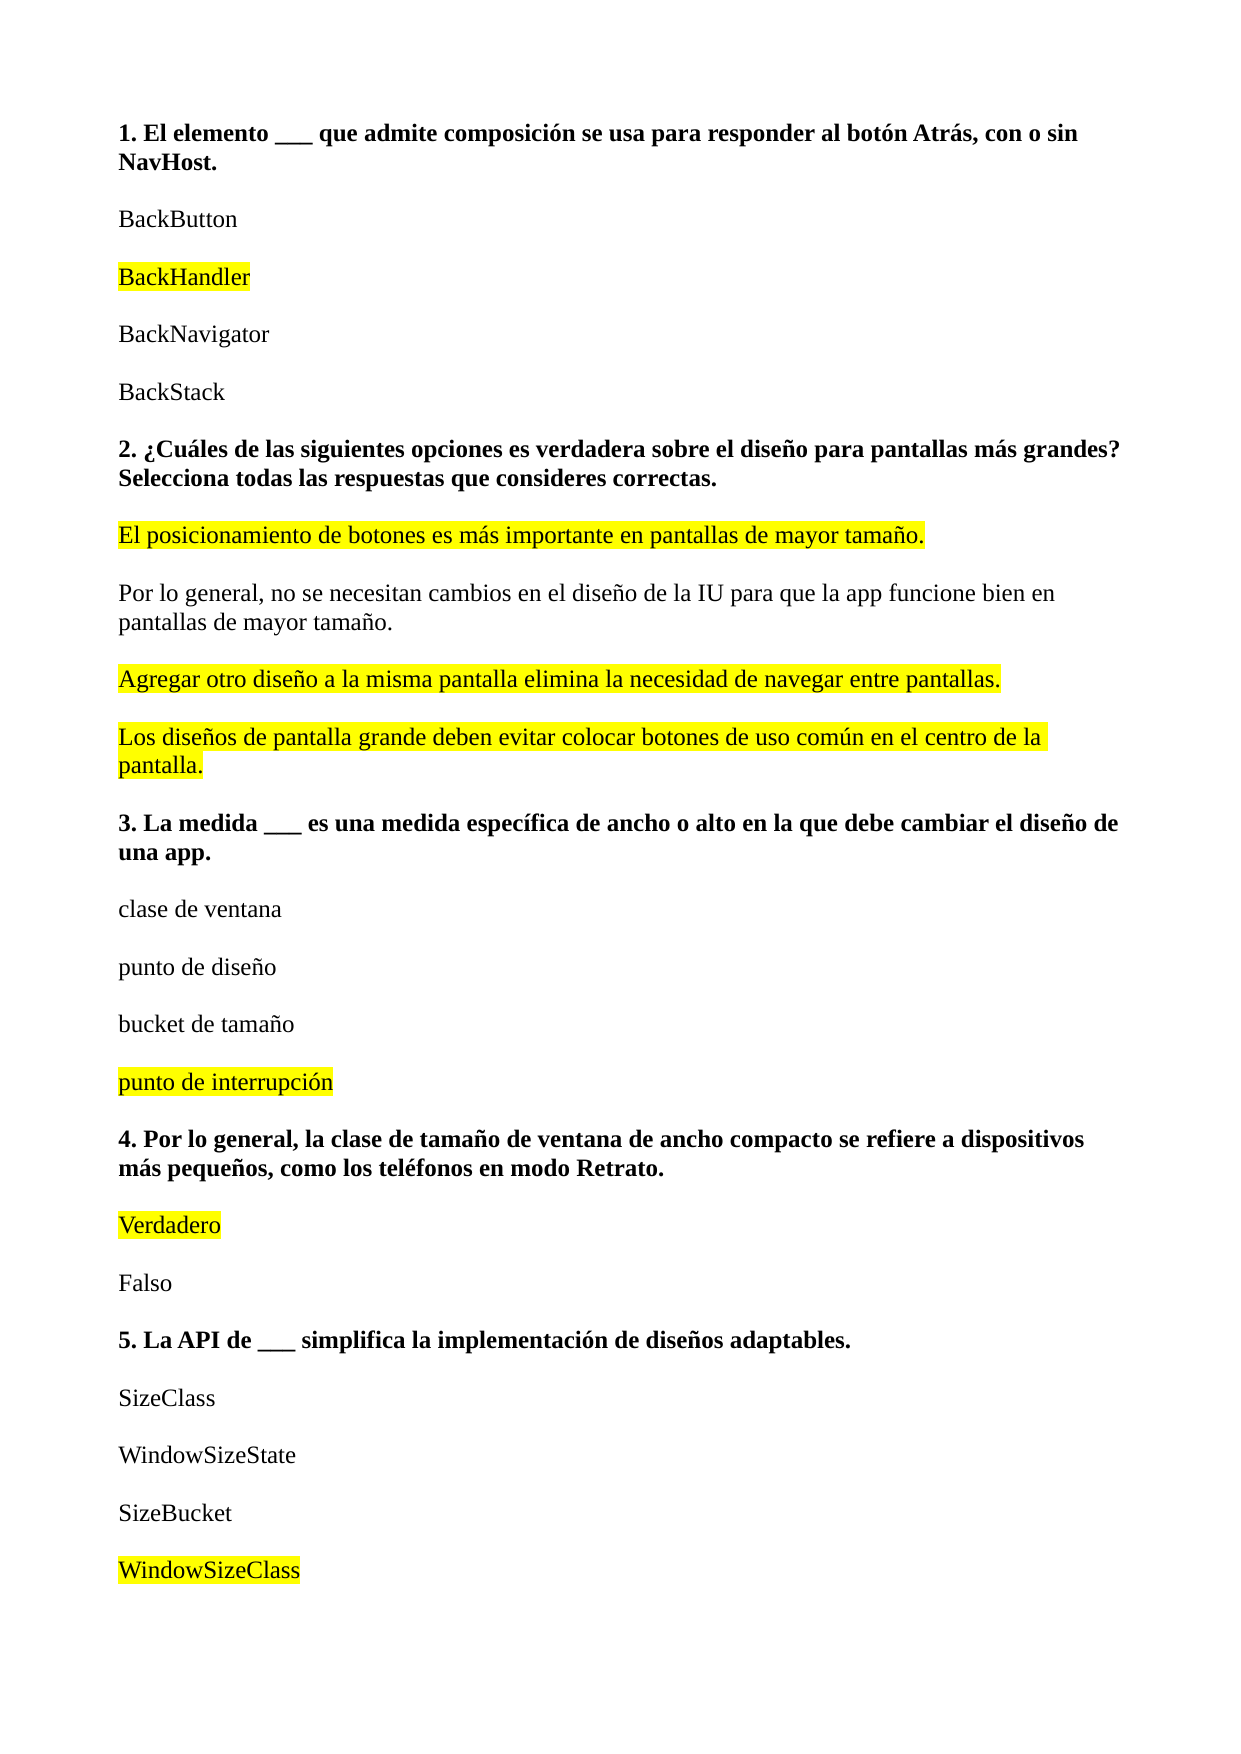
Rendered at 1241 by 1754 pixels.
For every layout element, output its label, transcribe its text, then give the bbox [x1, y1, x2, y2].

text Por lo general, no se necesitan cambios en el diseño de la IU para que la app funcione bien en pantallas de mayor tamaño. [118, 578, 1122, 636]
text Selecciona todas las respuestas que consideres correctas. [118, 463, 1122, 492]
text BackButton [118, 204, 1122, 233]
text 2. ¿Cuáles de las siguientes opciones es verdadera sobre el diseño para pantallas más grandes? [118, 434, 1122, 463]
text Falso [118, 1268, 1122, 1297]
text Agregar otro diseño a la misma pantalla elimina la necesidad de navegar entre pantallas. [118, 664, 1122, 693]
text SizeClass [118, 1383, 1122, 1412]
text BackHandler [118, 262, 1122, 291]
text clase de ventana [118, 894, 1122, 923]
text punto de interrupción [118, 1067, 1122, 1096]
text 3. La medida ___ es una medida específica de ancho o alto en la que debe cambiar el diseño de una app. [118, 808, 1122, 866]
text bucket de tamaño [118, 1009, 1122, 1038]
text El posicionamiento de botones es más importante en pantallas de mayor tamaño. [118, 521, 1122, 549]
text BackNavigator [118, 319, 1122, 348]
text WindowSizeClass [118, 1556, 1122, 1584]
text 4. Por lo general, la clase de tamaño de ventana de ancho compacto se refiere a dispositivos más pequeños, como los teléfonos en modo Retrato. [118, 1124, 1122, 1182]
text Verdadero [118, 1211, 1122, 1239]
text punto de diseño [118, 952, 1122, 981]
text SizeBucket [118, 1498, 1122, 1527]
text WindowSizeState [118, 1441, 1122, 1469]
text Los diseños de pantalla grande deben evitar colocar botones de uso común en el centro de la pantalla. [118, 722, 1122, 779]
text 1. El elemento ___ que admite composición se usa para responder al botón Atrás, con o sin NavHost. [118, 118, 1122, 176]
text 5. La API de ___ simplifica la implementación de diseños adaptables. [118, 1326, 1122, 1354]
text BackStack [118, 377, 1122, 406]
